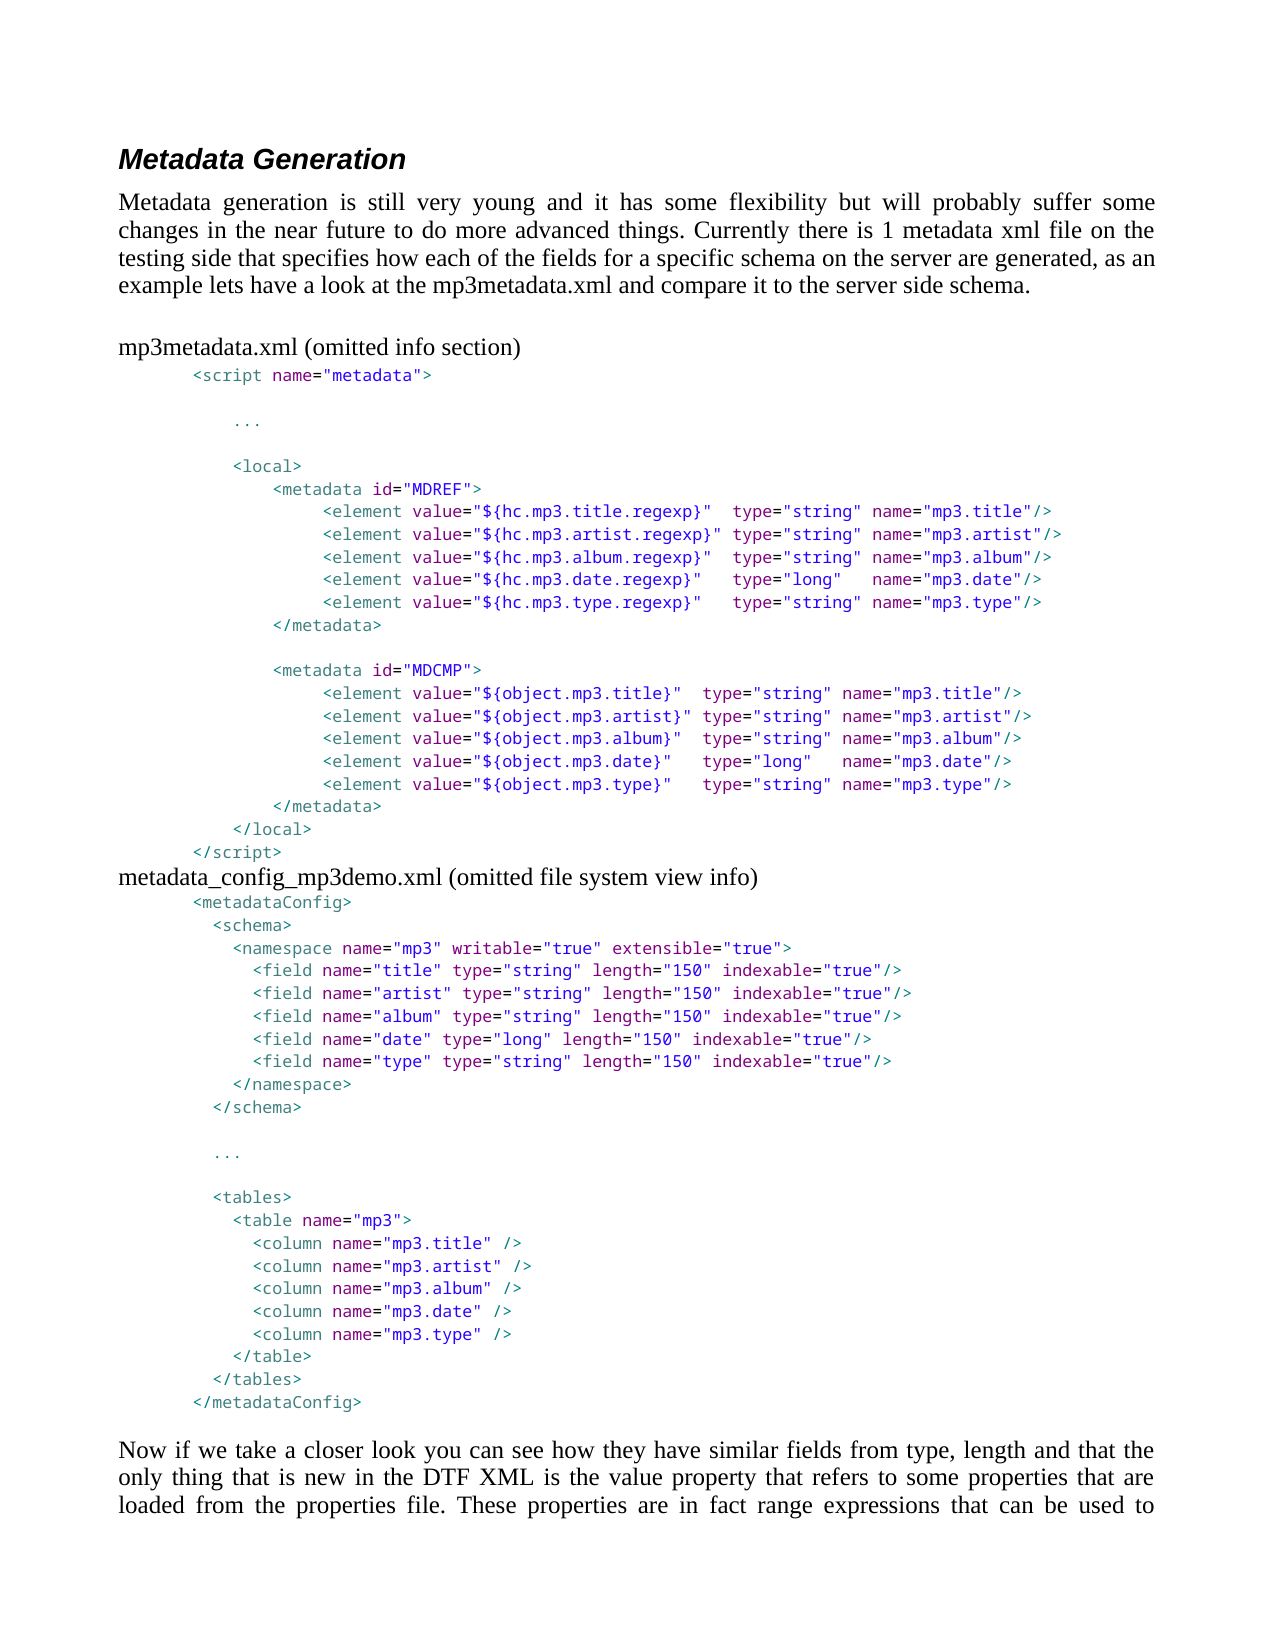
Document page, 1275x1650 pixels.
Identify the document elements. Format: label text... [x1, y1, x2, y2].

text Metadata generation is still very young and it has some flexibility but will probably suffer some changes in the near future to do more advanced things. Currently there is 1 metadata xml file on the testing side that specifies how each of the fields for a specific schema on the server are generated, as an example lets have a look at the mp3metadata.xml and compare it to the server side schema. [118, 188, 1157, 299]
text <field name="artist" type="string" length="150" indexable="true"/> [192, 982, 1157, 1004]
text <script name="metadata"> [192, 363, 1157, 386]
text </tables> [192, 1368, 1157, 1390]
text <field name="album" type="string" length="150" indexable="true"/> [192, 1004, 1157, 1027]
text <metadataConfig> [192, 891, 1157, 913]
text metadata_config_mp3demo.xml (omitted file system view info) [118, 863, 1157, 891]
text ... [192, 409, 1157, 432]
text <table name="mp3"> [192, 1209, 1157, 1231]
text <element value="${object.mp3.album}" type="string" name="mp3.album"/> [192, 727, 1157, 749]
text mp3metadata.xml (omitted info section) [118, 333, 1157, 361]
text <element value="${object.mp3.date}" type="long" name="mp3.date"/> [192, 749, 1157, 772]
text <local> [192, 454, 1157, 477]
text </metadata> [192, 613, 1157, 636]
text <element value="${hc.mp3.date.regexp}" type="long" name="mp3.date"/> [192, 568, 1157, 591]
text </schema> [192, 1095, 1157, 1118]
text <element value="${object.mp3.type}" type="string" name="mp3.type"/> [192, 772, 1157, 795]
text </script> [192, 840, 1157, 863]
text <tables> [192, 1186, 1157, 1209]
text Now if we take a closer look you can see how they have similar fields from type, length and that the only thing that is new in the DTF XML is the value property that refers to some properties that are loaded from the properties file. These properties are in fact range expressions that can be used to [118, 1436, 1157, 1519]
text <metadata id="MDREF"> [192, 477, 1157, 500]
text <schema> [192, 913, 1157, 936]
text </table> [192, 1345, 1157, 1368]
text <field name="date" type="long" length="150" indexable="true"/> [192, 1027, 1157, 1050]
text <field name="type" type="string" length="150" indexable="true"/> [192, 1050, 1157, 1072]
text <element value="${hc.mp3.artist.regexp}" type="string" name="mp3.artist"/> [192, 522, 1157, 545]
text <column name="mp3.date" /> [192, 1299, 1157, 1322]
text <metadata id="MDCMP"> [192, 659, 1157, 681]
text <namespace name="mp3" writable="true" extensible="true"> [192, 936, 1157, 959]
text </metadata> [192, 795, 1157, 818]
subtitle Metadata Generation [118, 143, 1157, 176]
text <element value="${object.mp3.artist}" type="string" name="mp3.artist"/> [192, 704, 1157, 727]
text <element value="${hc.mp3.type.regexp}" type="string" name="mp3.type"/> [192, 591, 1157, 613]
text ... [192, 1141, 1157, 1163]
text <column name="mp3.type" /> [192, 1322, 1157, 1345]
text <column name="mp3.title" /> [192, 1231, 1157, 1254]
text </namespace> [192, 1072, 1157, 1095]
text <element value="${hc.mp3.title.regexp}" type="string" name="mp3.title"/> [192, 500, 1157, 522]
text </local> [192, 818, 1157, 840]
text <column name="mp3.album" /> [192, 1277, 1157, 1299]
text </metadataConfig> [192, 1390, 1157, 1413]
text <column name="mp3.artist" /> [192, 1254, 1157, 1277]
text <element value="${object.mp3.title}" type="string" name="mp3.title"/> [192, 681, 1157, 704]
text <field name="title" type="string" length="150" indexable="true"/> [192, 959, 1157, 982]
text <element value="${hc.mp3.album.regexp}" type="string" name="mp3.album"/> [192, 545, 1157, 568]
